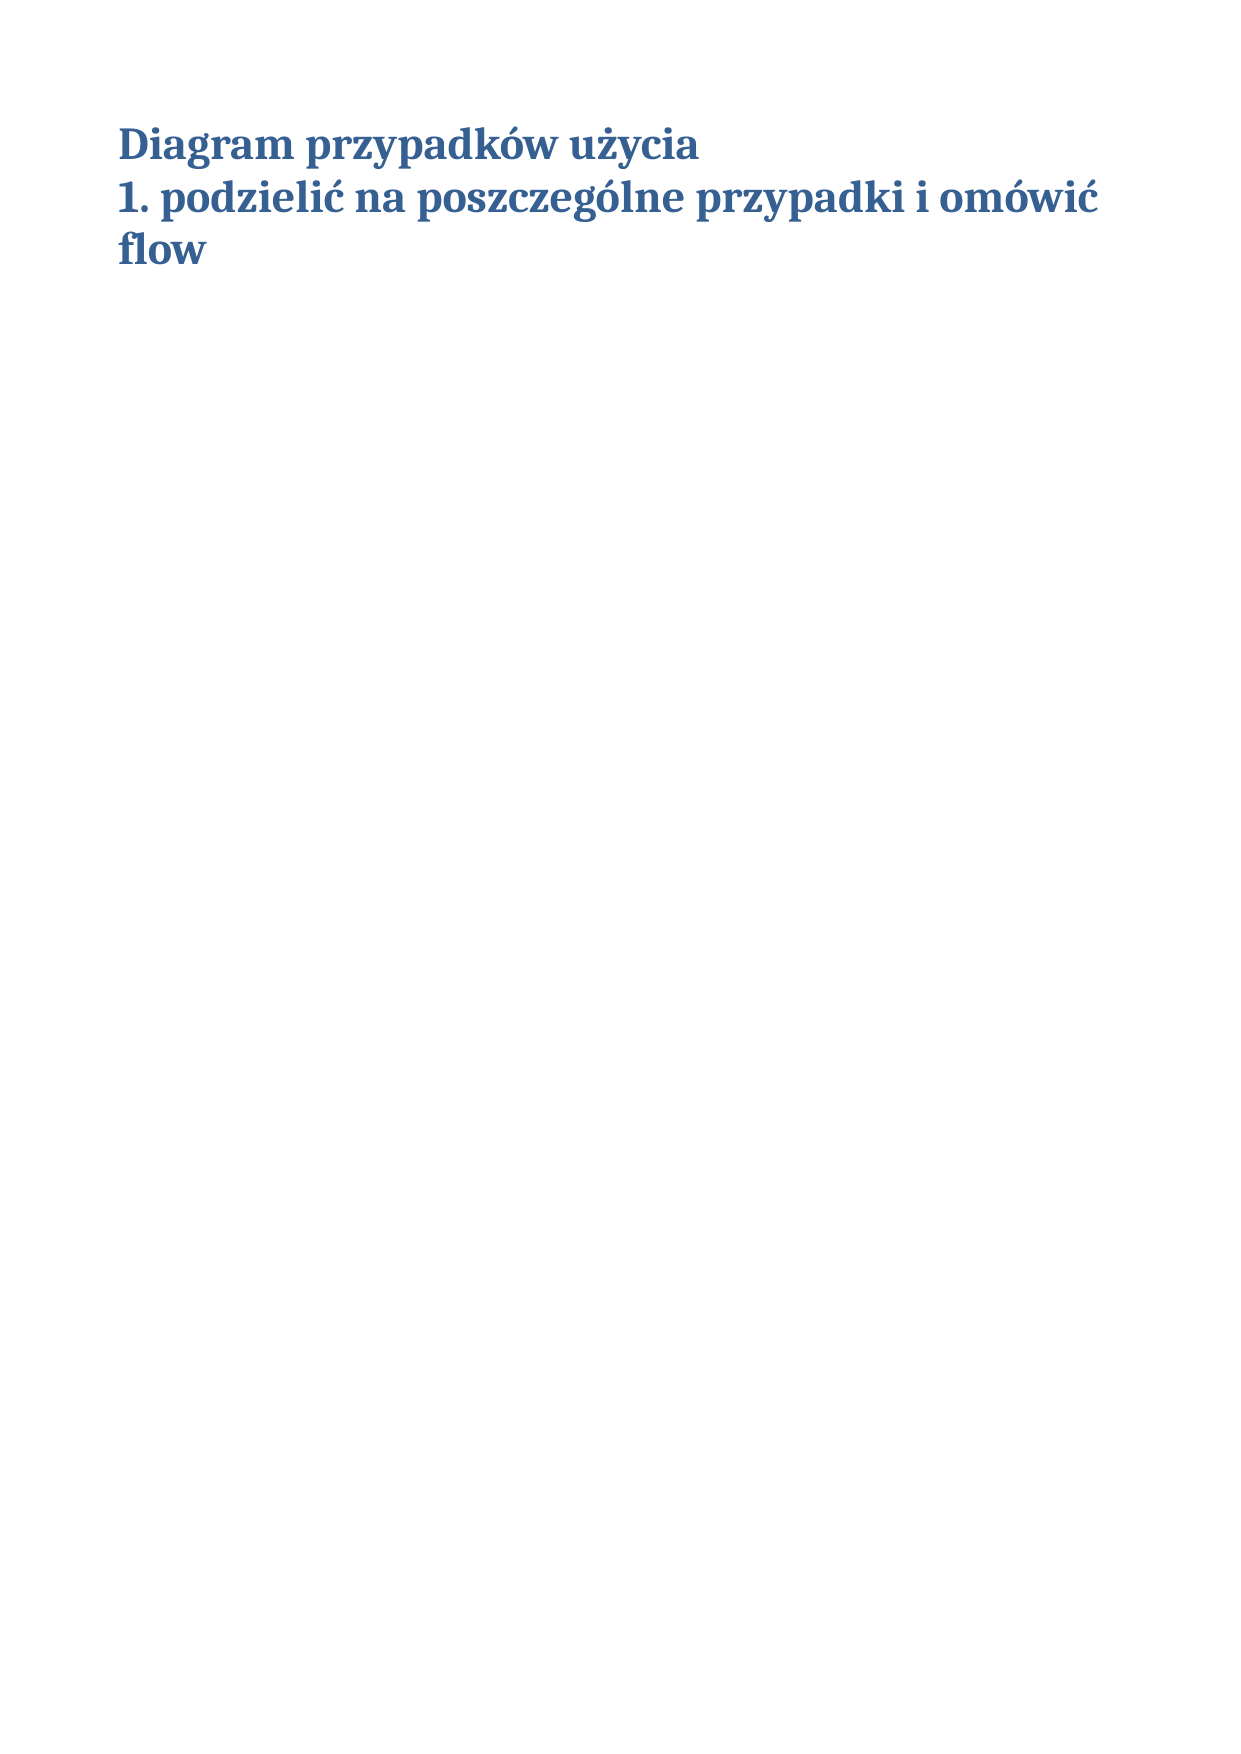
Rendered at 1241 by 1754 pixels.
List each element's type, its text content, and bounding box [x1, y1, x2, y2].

text Diagram przypadków użycia [118, 118, 1122, 171]
text 1. podzielić na poszczególne przypadki i omówić flow [118, 171, 1122, 276]
